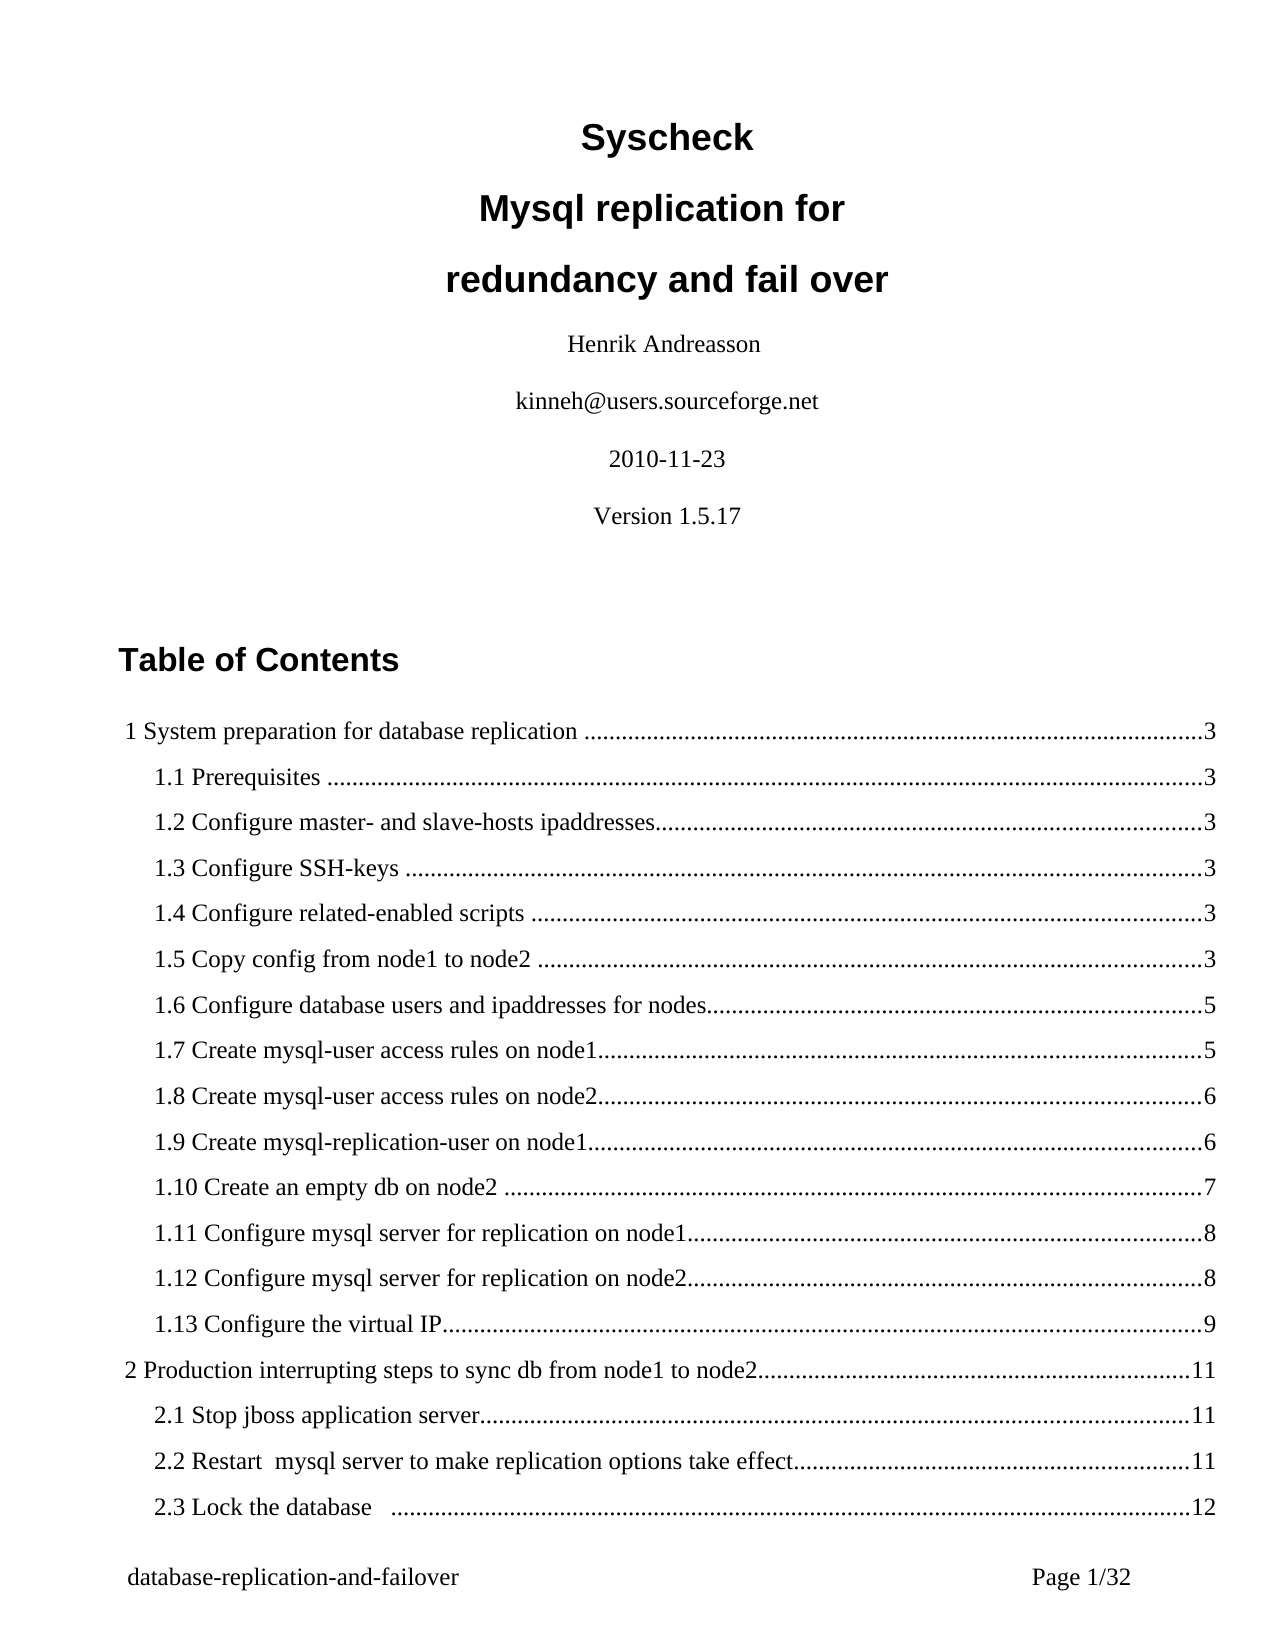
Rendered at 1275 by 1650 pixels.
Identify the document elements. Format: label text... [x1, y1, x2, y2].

text Mysql replication for [118, 188, 1216, 229]
text 2 Production interrupting steps to sync db from node1 to node2 11 [118, 1356, 1216, 1383]
text 2.1 Stop jboss application server 11 [148, 1401, 1216, 1429]
text 1.9 Create mysql-replication-user on node1 6 [148, 1128, 1216, 1155]
text Henrik Andreasson [118, 330, 1216, 358]
text 1.2 Configure master- and slave-hosts ipaddresses 3 [148, 808, 1216, 836]
text kinneh@users.sourceforge.net [118, 387, 1216, 415]
subtitle Table of Contents [118, 641, 1216, 678]
text 1.11 Configure mysql server for replication on node1 8 [148, 1219, 1216, 1247]
text 2010-11-23 [118, 445, 1216, 472]
text redundancy and fail over [118, 259, 1216, 301]
text 1.4 Configure related-enabled scripts 3 [148, 899, 1216, 927]
text 1.5 Copy config from node1 to node2 3 [148, 945, 1216, 973]
text 1.12 Configure mysql server for replication on node2 8 [148, 1264, 1216, 1292]
text Syscheck [118, 116, 1216, 158]
text 1.13 Configure the virtual IP 9 [148, 1310, 1216, 1338]
text 1 System preparation for database replication 3 [118, 717, 1216, 745]
text Version 1.5.17 [118, 502, 1216, 529]
text 1.6 Configure database users and ipaddresses for nodes 5 [148, 991, 1216, 1018]
text 1.10 Create an empty db on node2 7 [148, 1173, 1216, 1201]
text 1.8 Create mysql-user access rules on node2 6 [148, 1082, 1216, 1110]
text 1.3 Configure SSH-keys 3 [148, 854, 1216, 882]
text 2.3 Lock the database 12 [148, 1493, 1216, 1520]
text 2.2 Restart mysql server to make replication options take effect 11 [148, 1447, 1216, 1475]
text 1.7 Create mysql-user access rules on node1 5 [148, 1036, 1216, 1064]
text 1.1 Prerequisites 3 [148, 763, 1216, 790]
